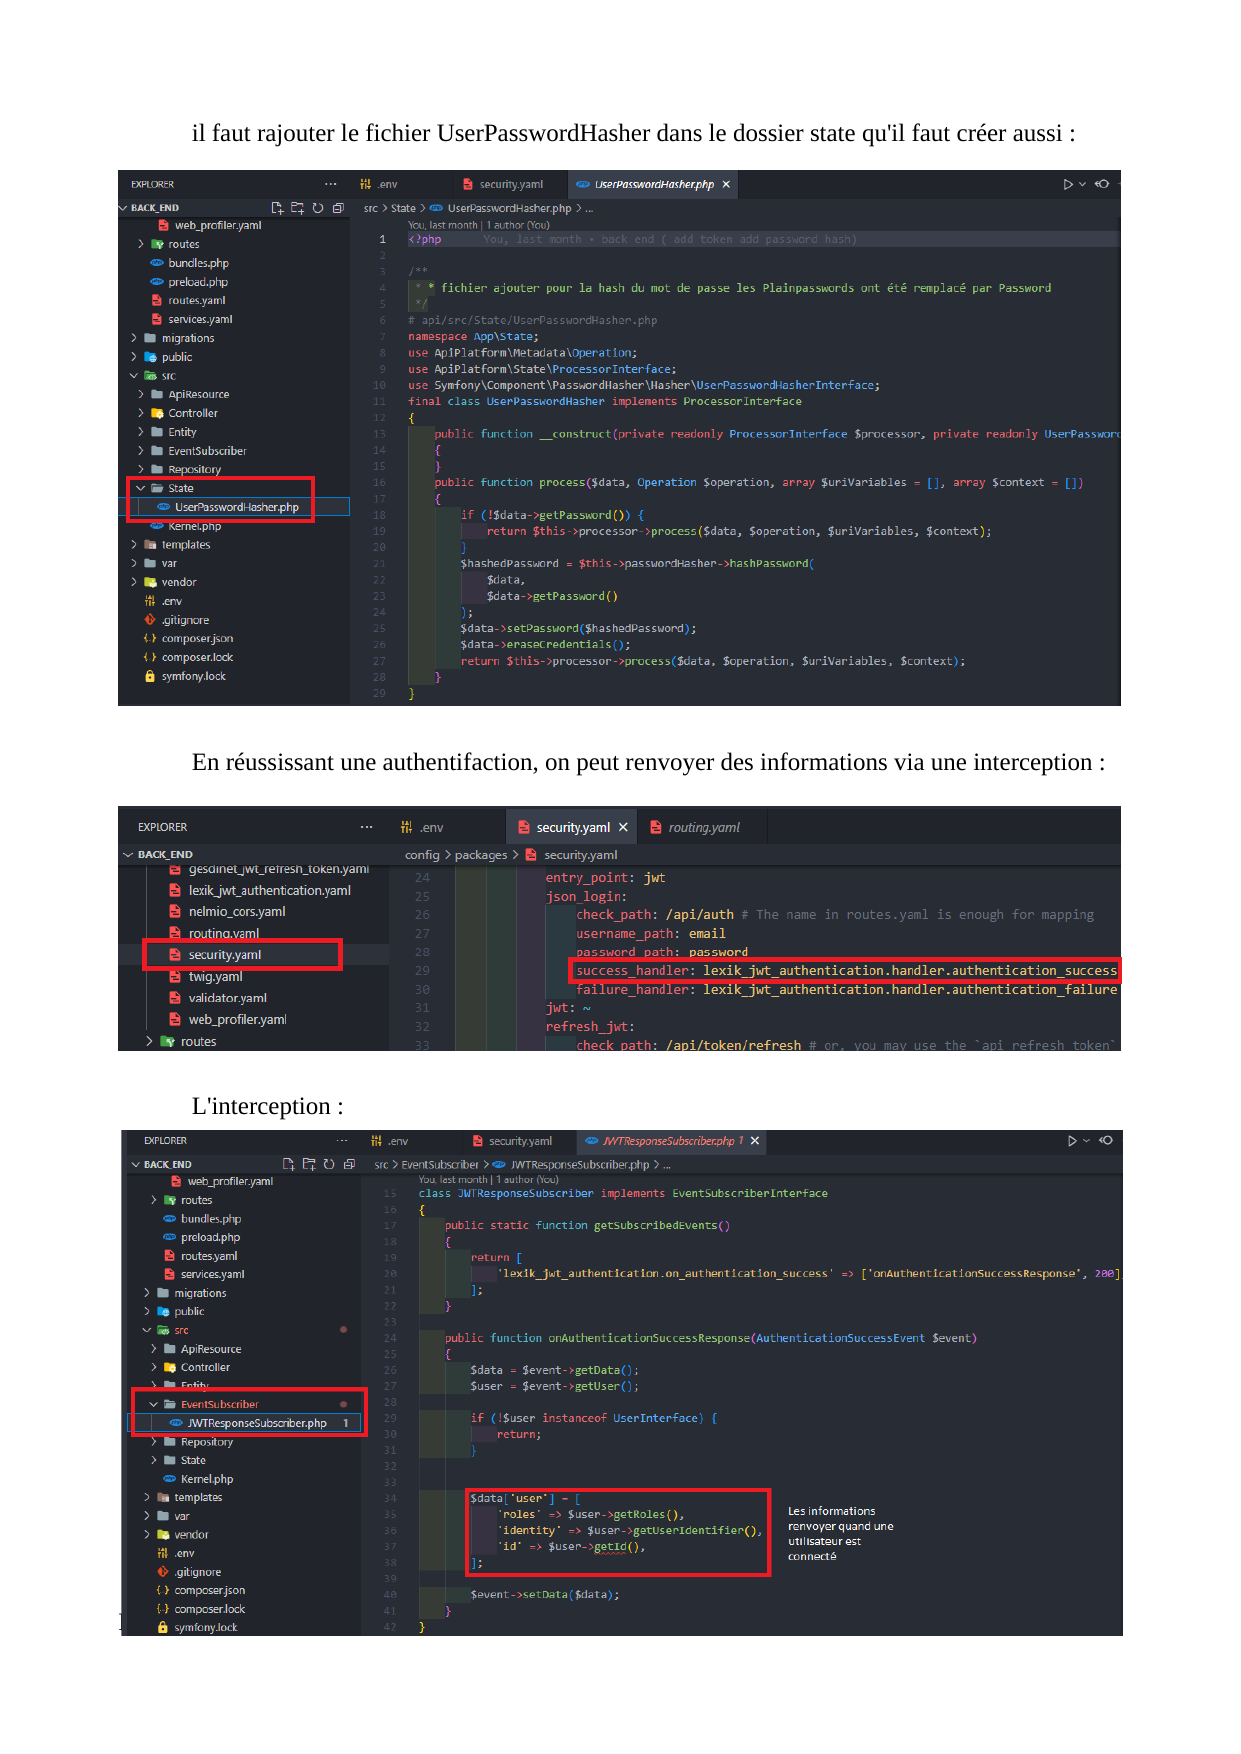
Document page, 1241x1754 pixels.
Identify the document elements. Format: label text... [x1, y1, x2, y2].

text En réussissant une authentifaction, on peut renvoyer des informations via une interception : [118, 747, 1122, 776]
text il faut rajouter le fichier UserPasswordHasher dans le dossier state qu'il faut créer aussi : [118, 118, 1122, 147]
text L'interception : [118, 1091, 1122, 1120]
picture [118, 806, 1122, 1051]
picture [121, 1130, 1124, 1636]
picture [118, 170, 1122, 706]
